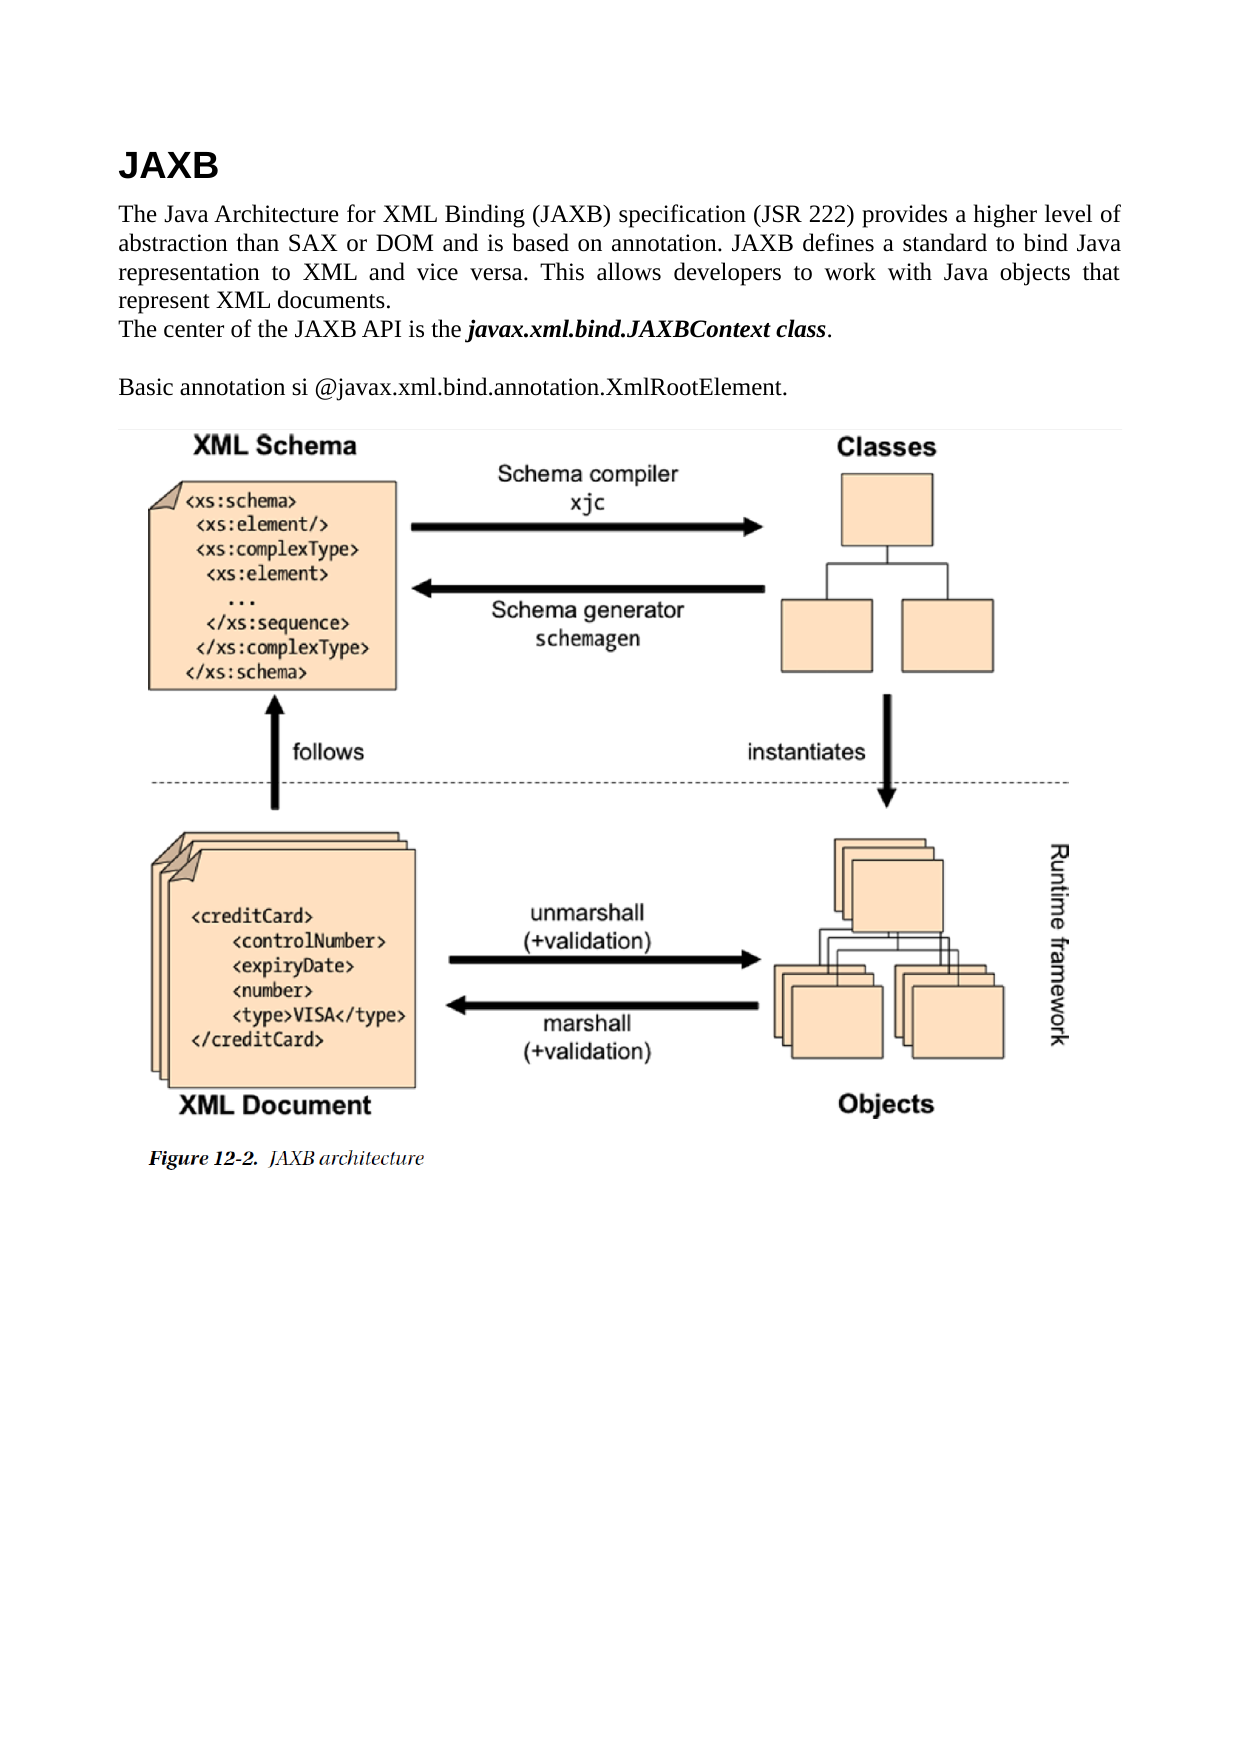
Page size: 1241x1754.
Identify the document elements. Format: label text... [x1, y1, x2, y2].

text The Java Architecture for XML Binding (JAXB) specification (JSR 222) provides a higher level of abstraction than SAX or DOM and is based on annotation. JAXB defines a standard to bind Java representation to XML and vice versa. This allows developers to work with Java objects that represent XML documents. [118, 199, 1122, 314]
subtitle JAXB [118, 143, 1122, 187]
text The center of the JAXB API is the javax.xml.bind.JAXBContext class. [118, 314, 1122, 343]
text Basic annotation si @javax.xml.bind.annotation.XmlRootElement. [118, 372, 1122, 401]
picture [118, 429, 1123, 1176]
